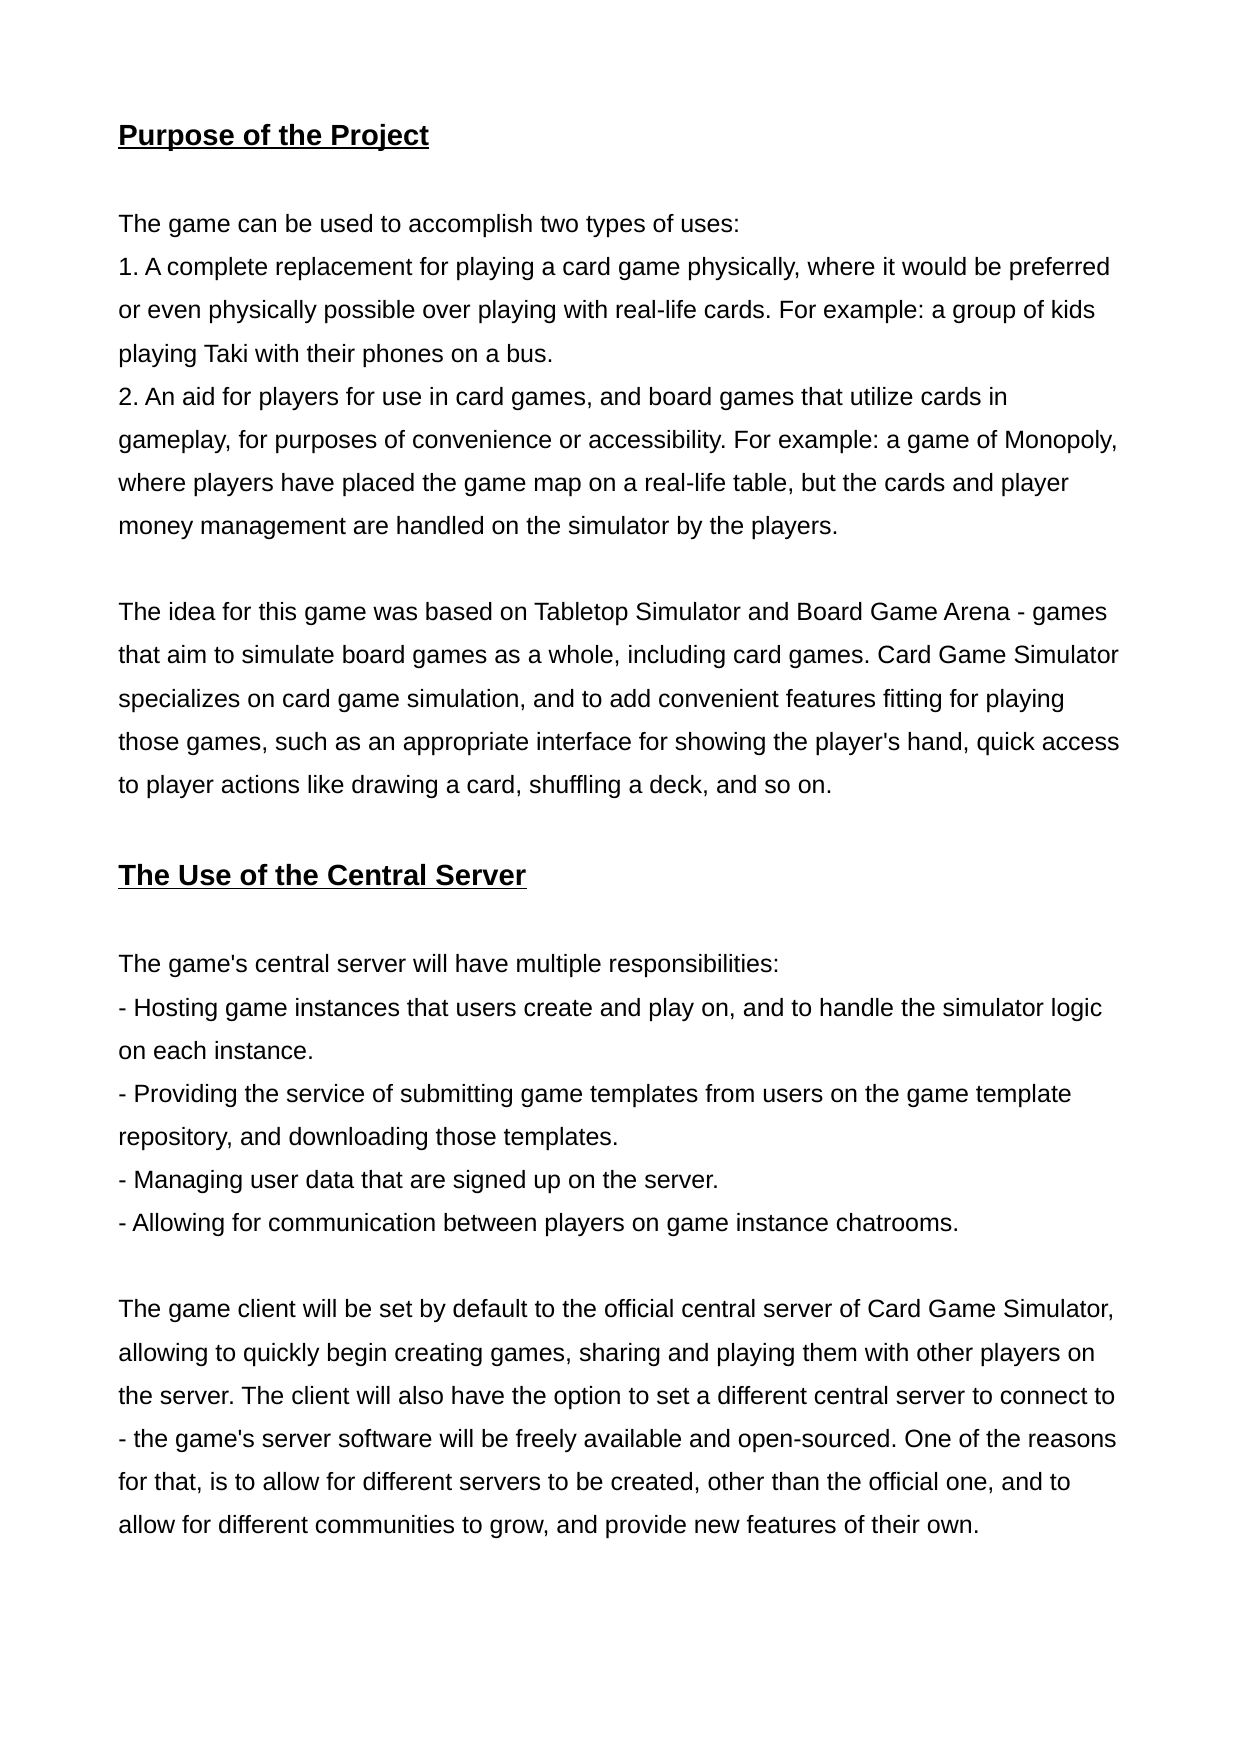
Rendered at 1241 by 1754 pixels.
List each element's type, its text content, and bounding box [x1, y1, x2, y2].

text Purpose of the Project The game can be used to accomplish two types of uses: 1. A complete replacement for playing a card game physically, where it would be preferred or even physically possible over playing with real-life cards. For example: a group of kids playing Taki with their phones on a bus. 2. An aid for players for use in card games, and board games that utilize cards in gameplay, for purposes of convenience or accessibility. For example: a game of Monopoly, where players have placed the game map on a real-life table, but the cards and player money management are handled on the simulator by the players. The idea for this game was based on Tabletop Simulator and Board Game Arena - games that aim to simulate board games as a whole, including card games. Card Game Simulator specializes on card game simulation, and to add convenient features fitting for playing those games, such as an appropriate interface for showing the player's hand, quick access to player actions like drawing a card, shuffling a deck, and so on. The Use of the Central Server The game's central server will have multiple responsibilities: - Hosting game instances that users create and play on, and to handle the simulator logic on each instance. - Providing the service of submitting game templates from users on the game template repository, and downloading those templates. - Managing user data that are signed up on the server. - Allowing for communication between players on game instance chatrooms. The game client will be set by default to the official central server of Card Game Simulator, allowing to quickly begin creating games, sharing and playing them with other players on the server. The client will also have the option to set a different central server to connect to - the game's server software will be freely available and open-sourced. One of the reasons for that, is to allow for different servers to be created, other than the official one, and to allow for different communities to grow, and provide new features of their own. [118, 118, 1122, 1625]
